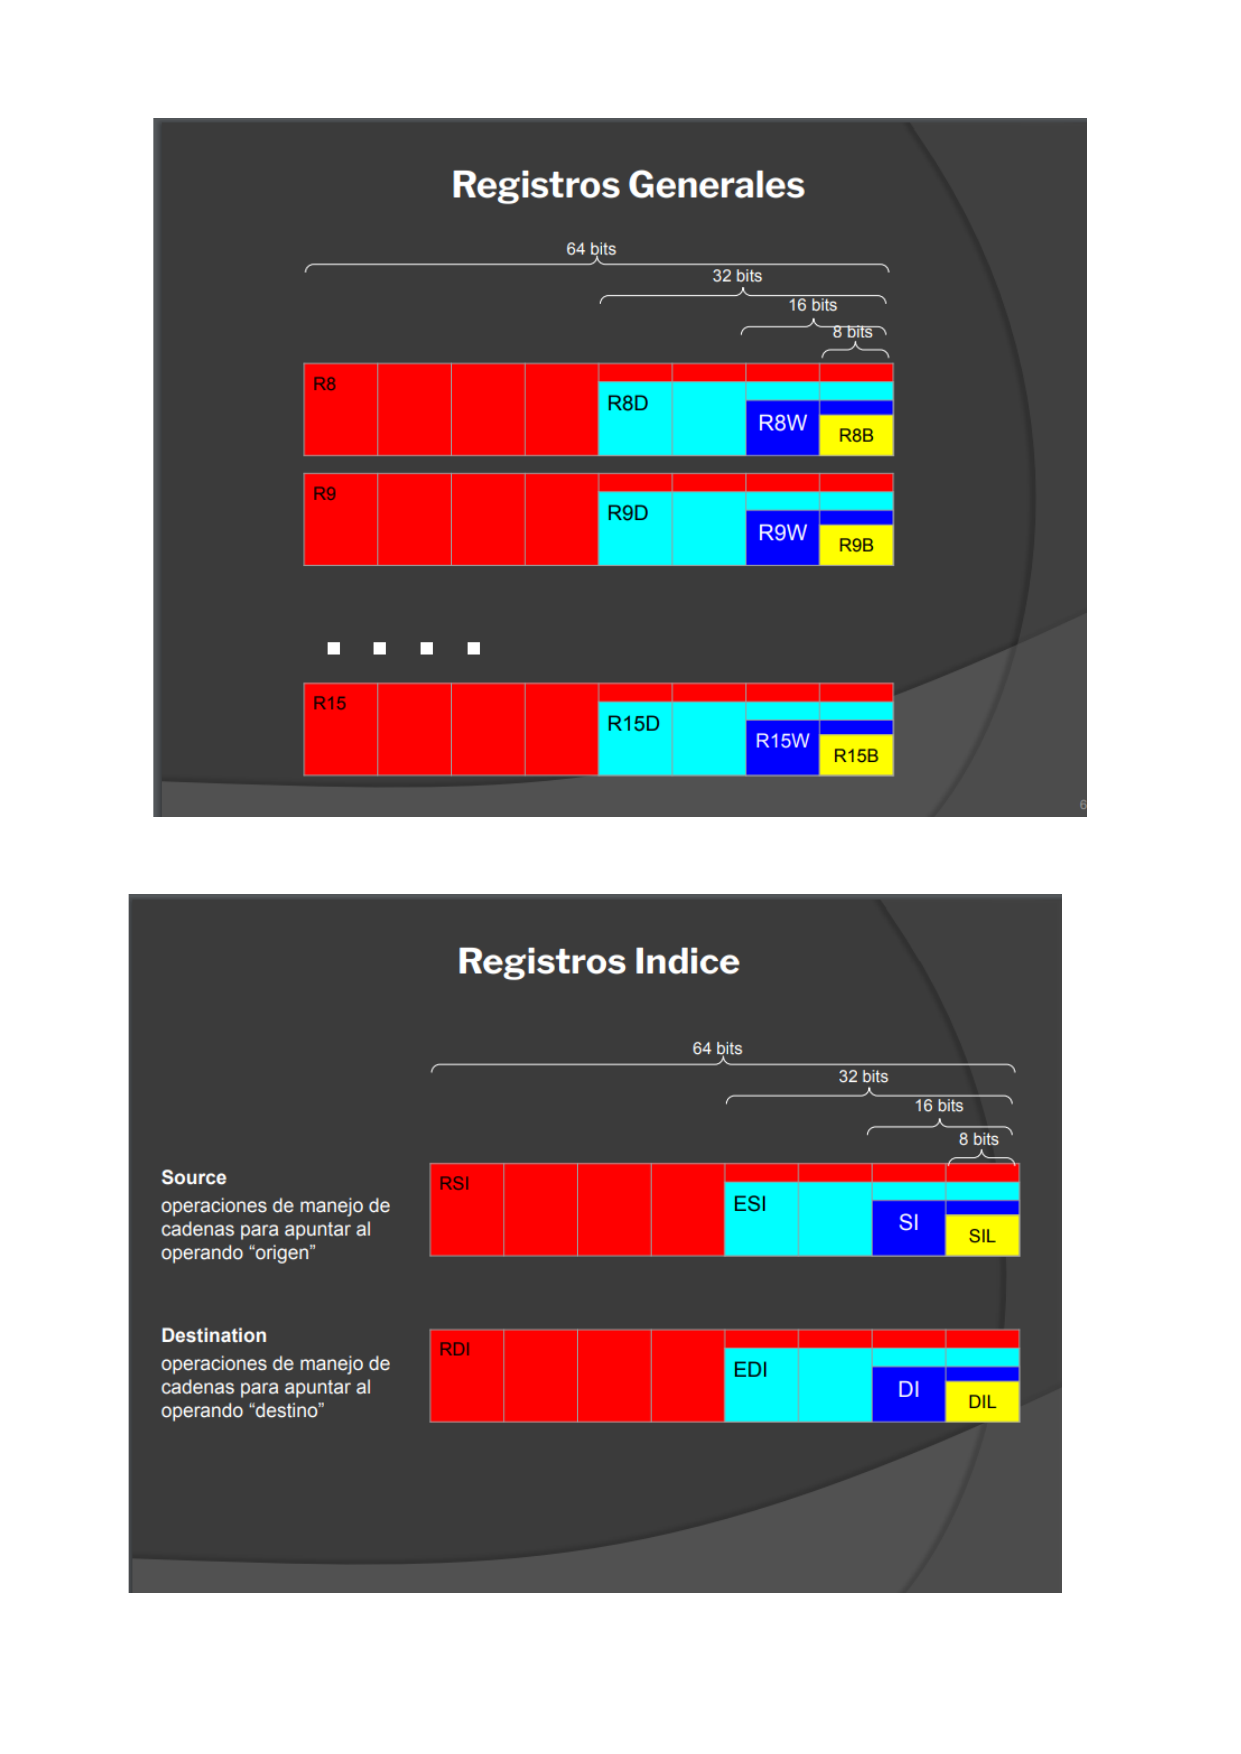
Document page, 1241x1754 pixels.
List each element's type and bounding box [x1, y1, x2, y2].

picture [128, 894, 1062, 1593]
picture [153, 118, 1087, 817]
